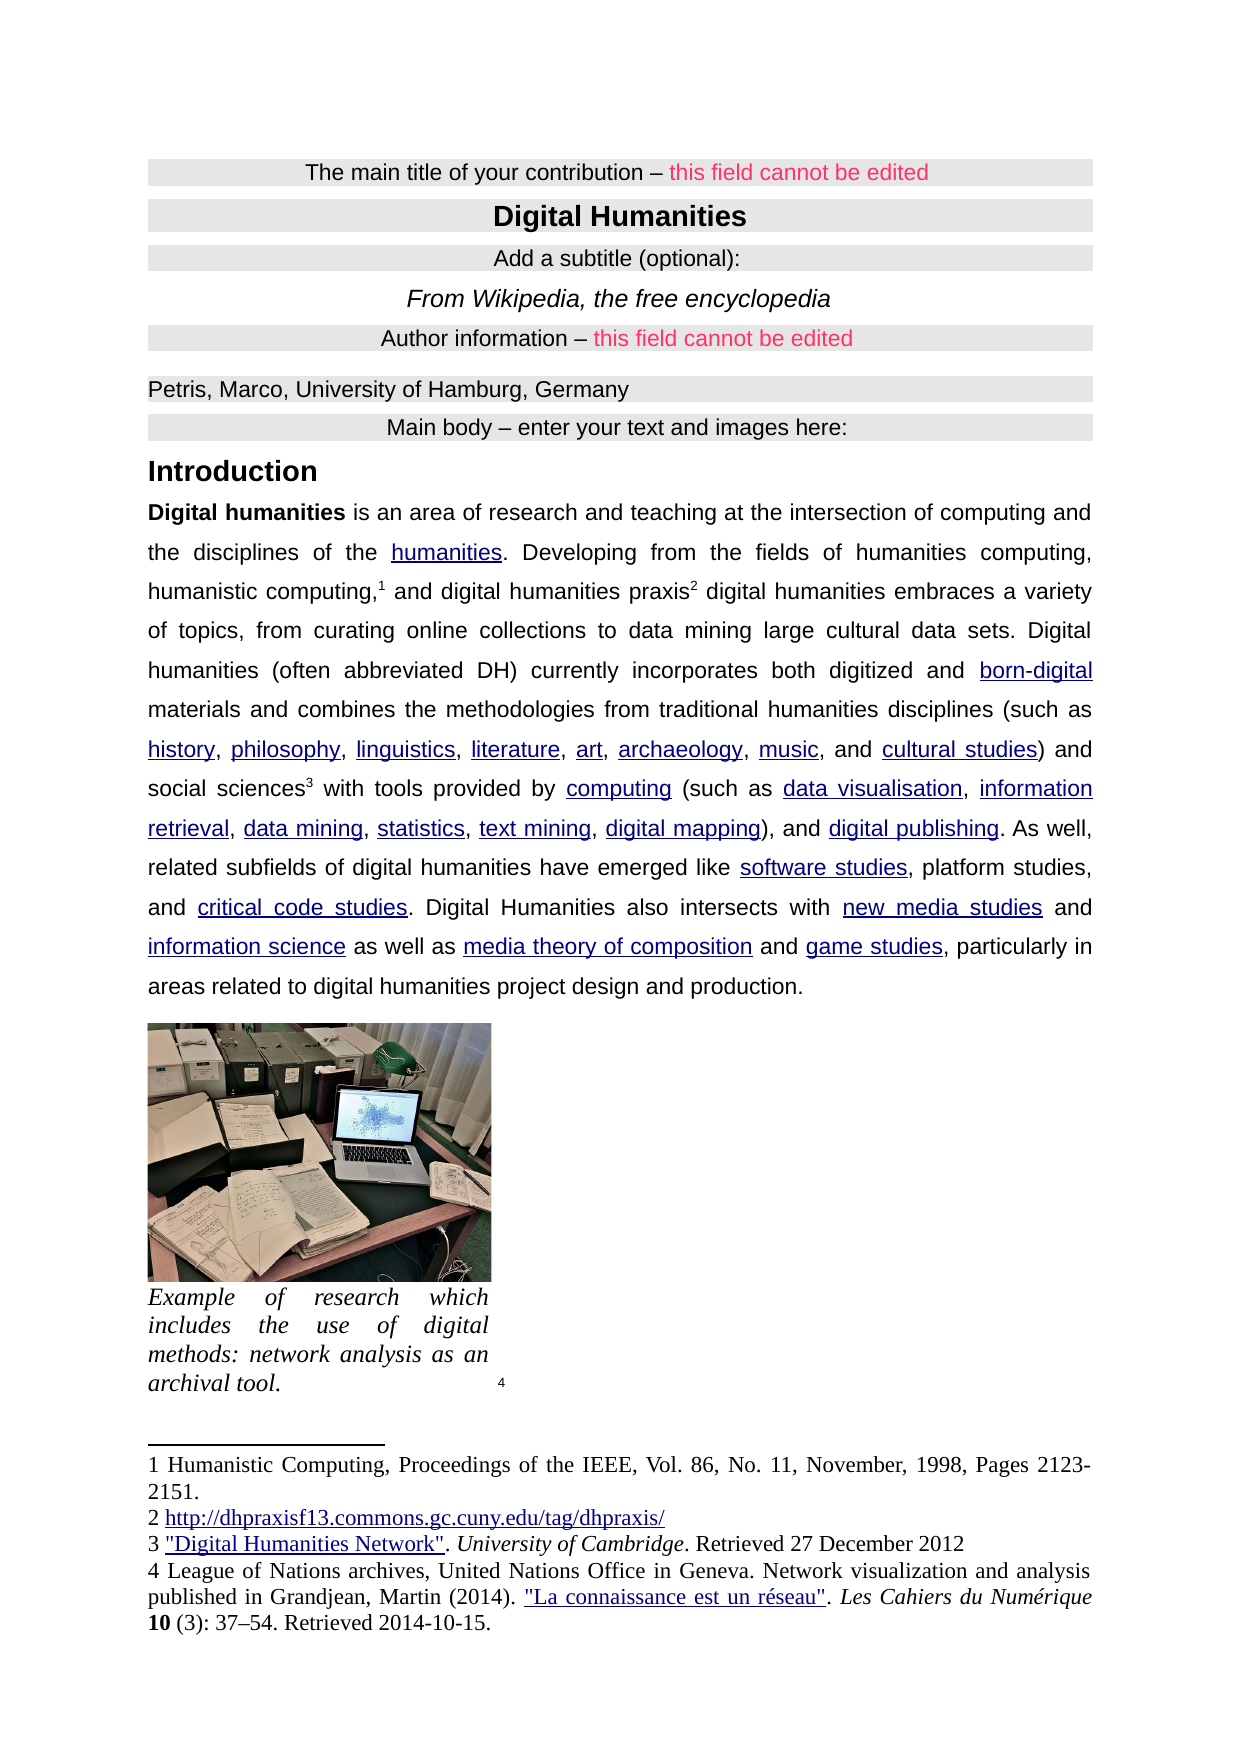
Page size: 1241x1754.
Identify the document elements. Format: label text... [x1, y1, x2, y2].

text Example of research which includes the use of digital methods: network analysis as an archival tool. [148, 1282, 491, 1397]
text Add a subtitle (optional): [148, 245, 1093, 271]
text League of Nations archives, United Nations Office in Geneva. Network visualization and analysis published in Grandjean, Martin (2014). "La connaissance est un réseau". Les Cahiers du Numérique 10 (3): 37–54. Retrieved 2014-10-15. [148, 1557, 1093, 1636]
text Petris, Marco, University of Hamburg, Germany [148, 376, 1093, 402]
text The main title of your contribution – this field cannot be edited [148, 159, 1093, 186]
subtitle From Wikipedia, the free encyclopedia [148, 284, 1093, 313]
text Author information – this field cannot be edited [148, 325, 1093, 351]
text "Digital Humanities Network". University of Cambridge. Retrieved 27 December 2012 [148, 1530, 1093, 1557]
text Main body – enter your text and images here: [148, 414, 1093, 441]
text Humanistic Computing, Proceedings of the IEEE, Vol. 86, No. 11, November, 1998, Pages 2123-2151. [148, 1451, 1093, 1504]
picture [147, 1023, 492, 1282]
title Digital Humanities [148, 199, 1093, 232]
text http://dhpraxisf13.commons.gc.cuny.edu/tag/dhpraxis/ [148, 1504, 1093, 1530]
subtitle Introduction [148, 454, 1093, 487]
text Digital humanities is an area of research and teaching at the intersection of computing and the disciplines of the humanities. Developing from the fields of humanities computing, humanistic computing, and digital humanities praxis digital humanities embraces a variety of topics, from curating online collections to data mining large cultural data sets. Digital humanities (often abbreviated DH) currently incorporates both digitized and born-digital materials and combines the methodologies from traditional humanities disciplines (such as history, philosophy, linguistics, literature, art, archaeology, music, and cultural studies) and social sciences with tools provided by computing (such as data visualisation, information retrieval, data mining, statistics, text mining, digital mapping), and digital publishing. As well, related subfields of digital humanities have emerged like software studies, platform studies, and critical code studies. Digital Humanities also intersects with new media studies and information science as well as media theory of composition and game studies, particularly in areas related to digital humanities project design and production. [148, 499, 1093, 999]
